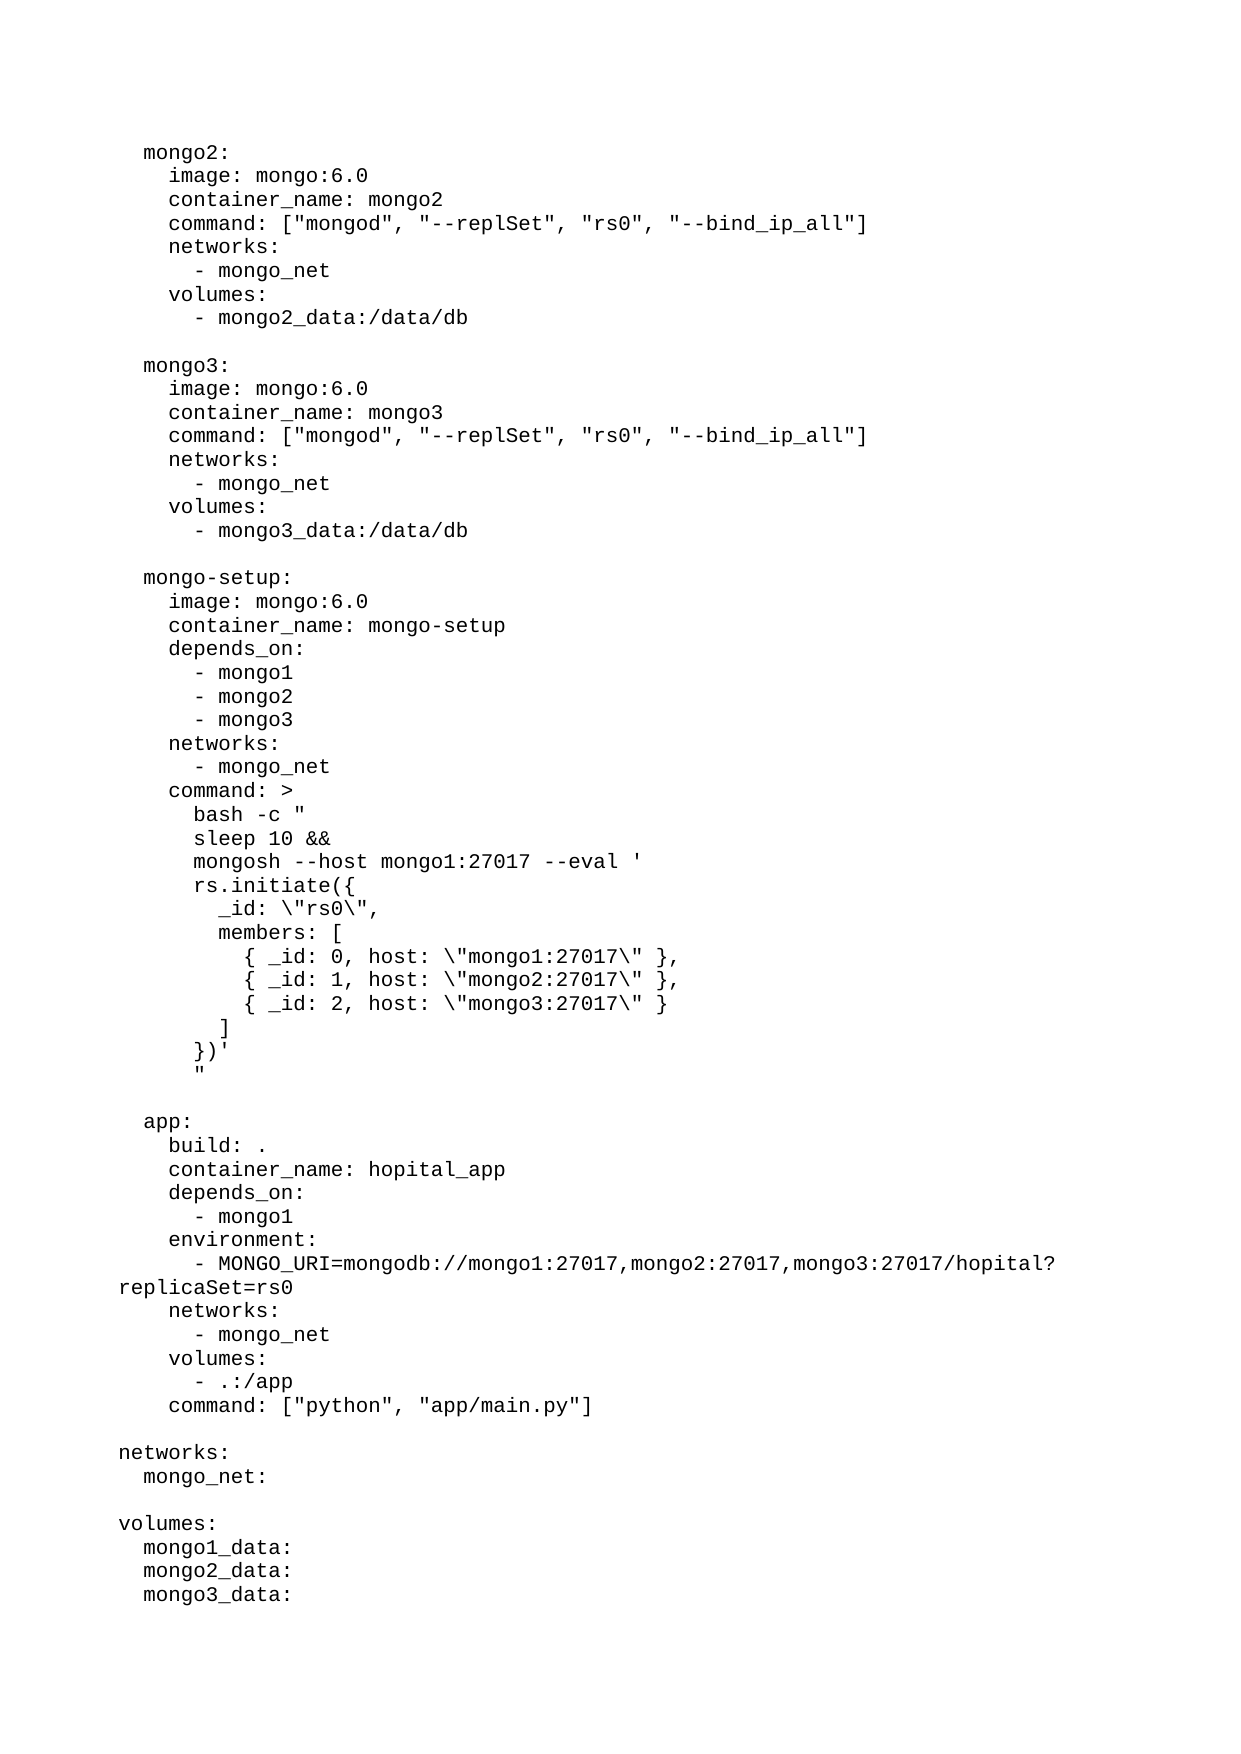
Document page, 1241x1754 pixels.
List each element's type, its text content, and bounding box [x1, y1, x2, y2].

text rs.initiate({ [118, 875, 1122, 898]
text volumes: [118, 284, 1122, 307]
text networks: [118, 449, 1122, 473]
text " [118, 1064, 1122, 1088]
text bash -c " [118, 804, 1122, 827]
text volumes: [118, 1348, 1122, 1371]
text command: ["mongod", "--replSet", "rs0", "--bind_ip_all"] [118, 426, 1122, 449]
text networks: [118, 733, 1122, 757]
text networks: [118, 1442, 1122, 1466]
text command: > [118, 780, 1122, 804]
text container_name: hopital_app [118, 1158, 1122, 1182]
text - mongo2 [118, 686, 1122, 709]
text networks: [118, 236, 1122, 260]
text image: mongo:6.0 [118, 591, 1122, 615]
text container_name: mongo2 [118, 189, 1122, 213]
text - mongo2_data:/data/db [118, 307, 1122, 331]
text - .:/app [118, 1371, 1122, 1395]
text { _id: 1, host: \"mongo2:27017\" }, [118, 969, 1122, 993]
text - mongo3 [118, 709, 1122, 733]
text volumes: [118, 1513, 1122, 1537]
text - mongo_net [118, 473, 1122, 496]
text mongo_net: [118, 1466, 1122, 1489]
text ] [118, 1017, 1122, 1040]
text volumes: [118, 496, 1122, 520]
text - mongo_net [118, 260, 1122, 284]
text { _id: 2, host: \"mongo3:27017\" } [118, 993, 1122, 1017]
text networks: [118, 1300, 1122, 1324]
text - mongo3_data:/data/db [118, 520, 1122, 544]
text image: mongo:6.0 [118, 165, 1122, 189]
text build: . [118, 1135, 1122, 1158]
text environment: [118, 1229, 1122, 1253]
text depends_on: [118, 638, 1122, 662]
text mongo-setup: [118, 567, 1122, 591]
text container_name: mongo3 [118, 402, 1122, 426]
text { _id: 0, host: \"mongo1:27017\" }, [118, 946, 1122, 969]
text - mongo_net [118, 1324, 1122, 1348]
text command: ["python", "app/main.py"] [118, 1395, 1122, 1419]
text mongo3_data: [118, 1584, 1122, 1608]
text mongo2: [118, 142, 1122, 165]
text mongo3: [118, 354, 1122, 378]
text mongosh --host mongo1:27017 --eval ' [118, 851, 1122, 875]
text _id: \"rs0\", [118, 898, 1122, 922]
text command: ["mongod", "--replSet", "rs0", "--bind_ip_all"] [118, 213, 1122, 236]
text members: [ [118, 922, 1122, 946]
text mongo1_data: [118, 1537, 1122, 1561]
text depends_on: [118, 1182, 1122, 1206]
text - mongo1 [118, 662, 1122, 686]
text container_name: mongo-setup [118, 615, 1122, 638]
text })' [118, 1040, 1122, 1064]
text mongo2_data: [118, 1561, 1122, 1584]
text image: mongo:6.0 [118, 378, 1122, 402]
text - mongo1 [118, 1206, 1122, 1229]
text - mongo_net [118, 757, 1122, 780]
text sleep 10 && [118, 827, 1122, 851]
text - MONGO_URI=mongodb://mongo1:27017,mongo2:27017,mongo3:27017/hopital?replicaSet=rs0 [118, 1253, 1122, 1300]
text app: [118, 1111, 1122, 1135]
